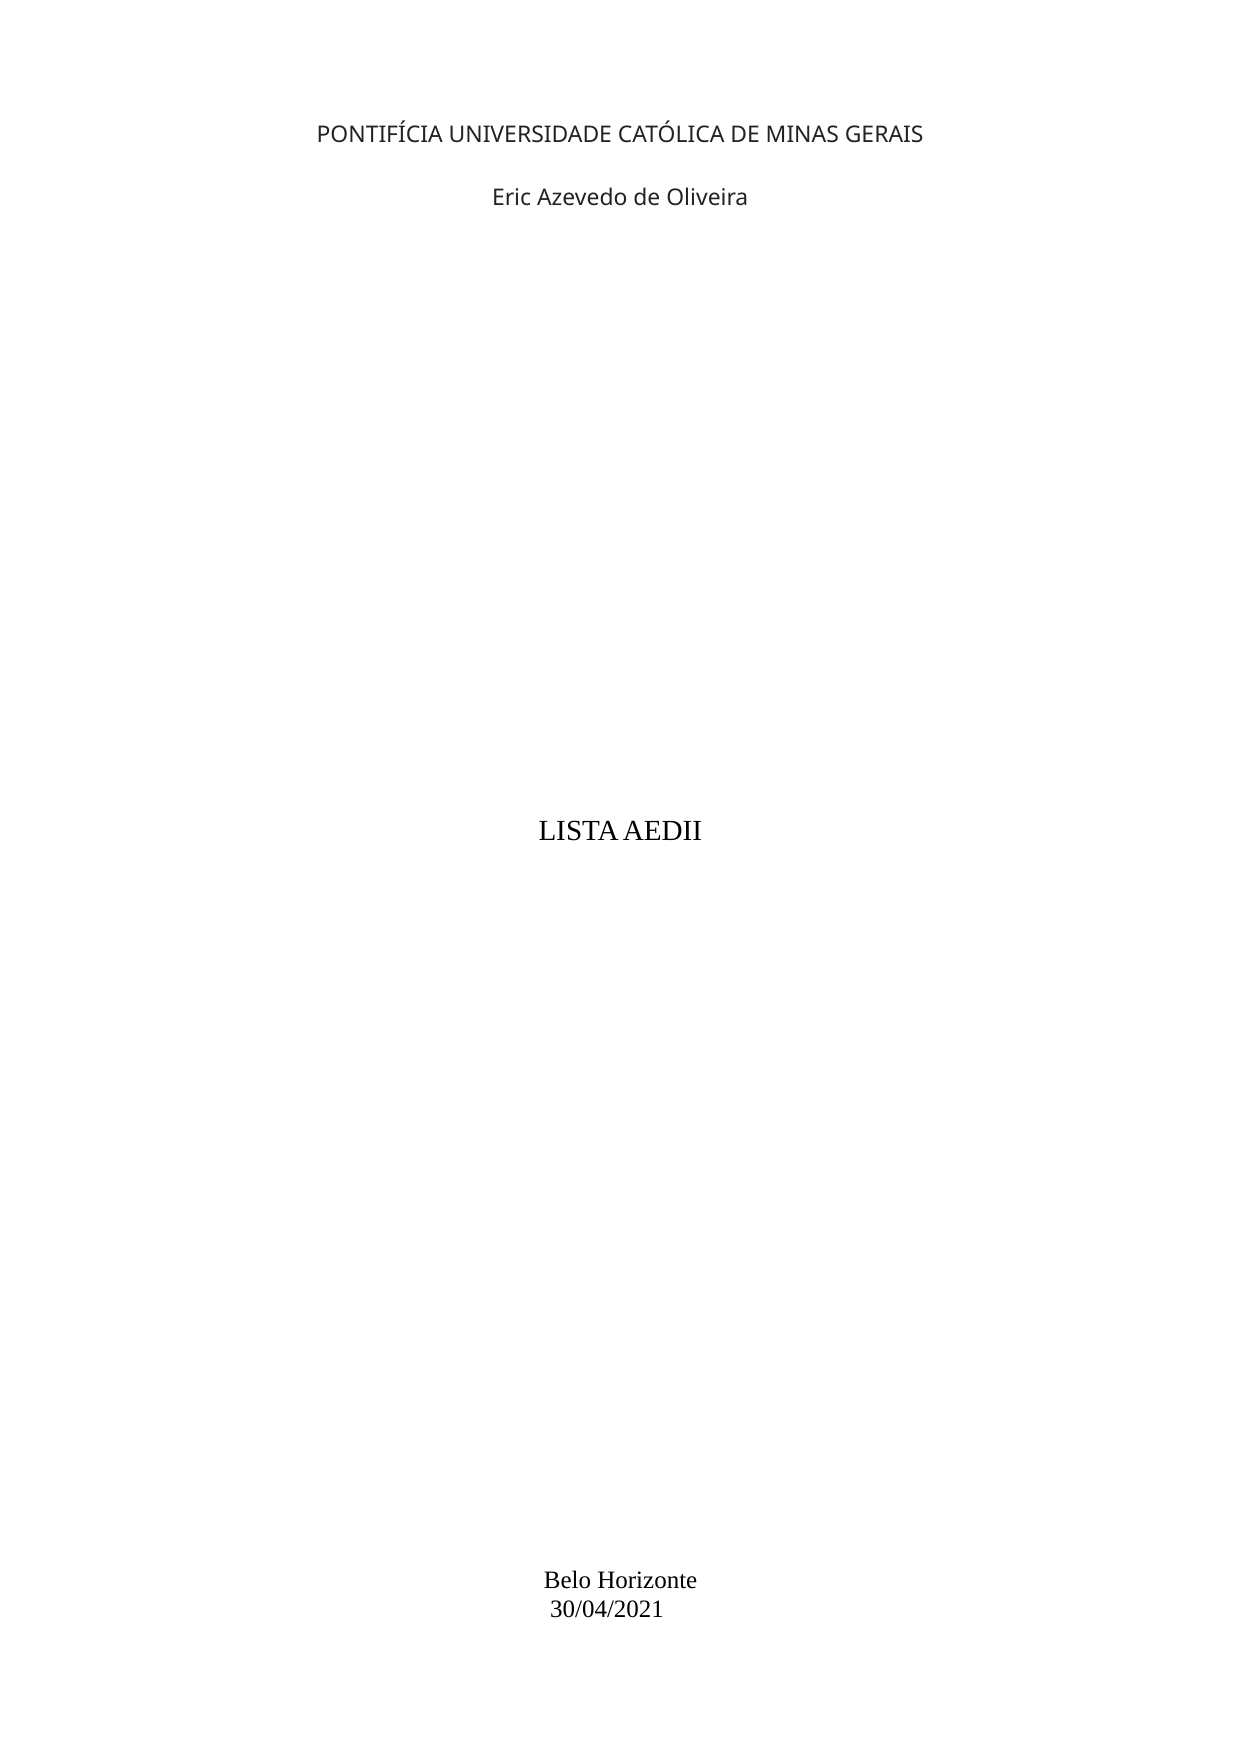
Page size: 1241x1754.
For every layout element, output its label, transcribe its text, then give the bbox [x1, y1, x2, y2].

text Eric Azevedo de Oliveira [118, 181, 1122, 212]
text 30/04/2021 [118, 1594, 1122, 1623]
text Belo Horizonte [118, 1566, 1122, 1594]
text PONTIFÍCIA UNIVERSIDADE CATÓLICA DE MINAS GERAIS [118, 118, 1122, 149]
text LISTA AEDII [118, 813, 1122, 847]
